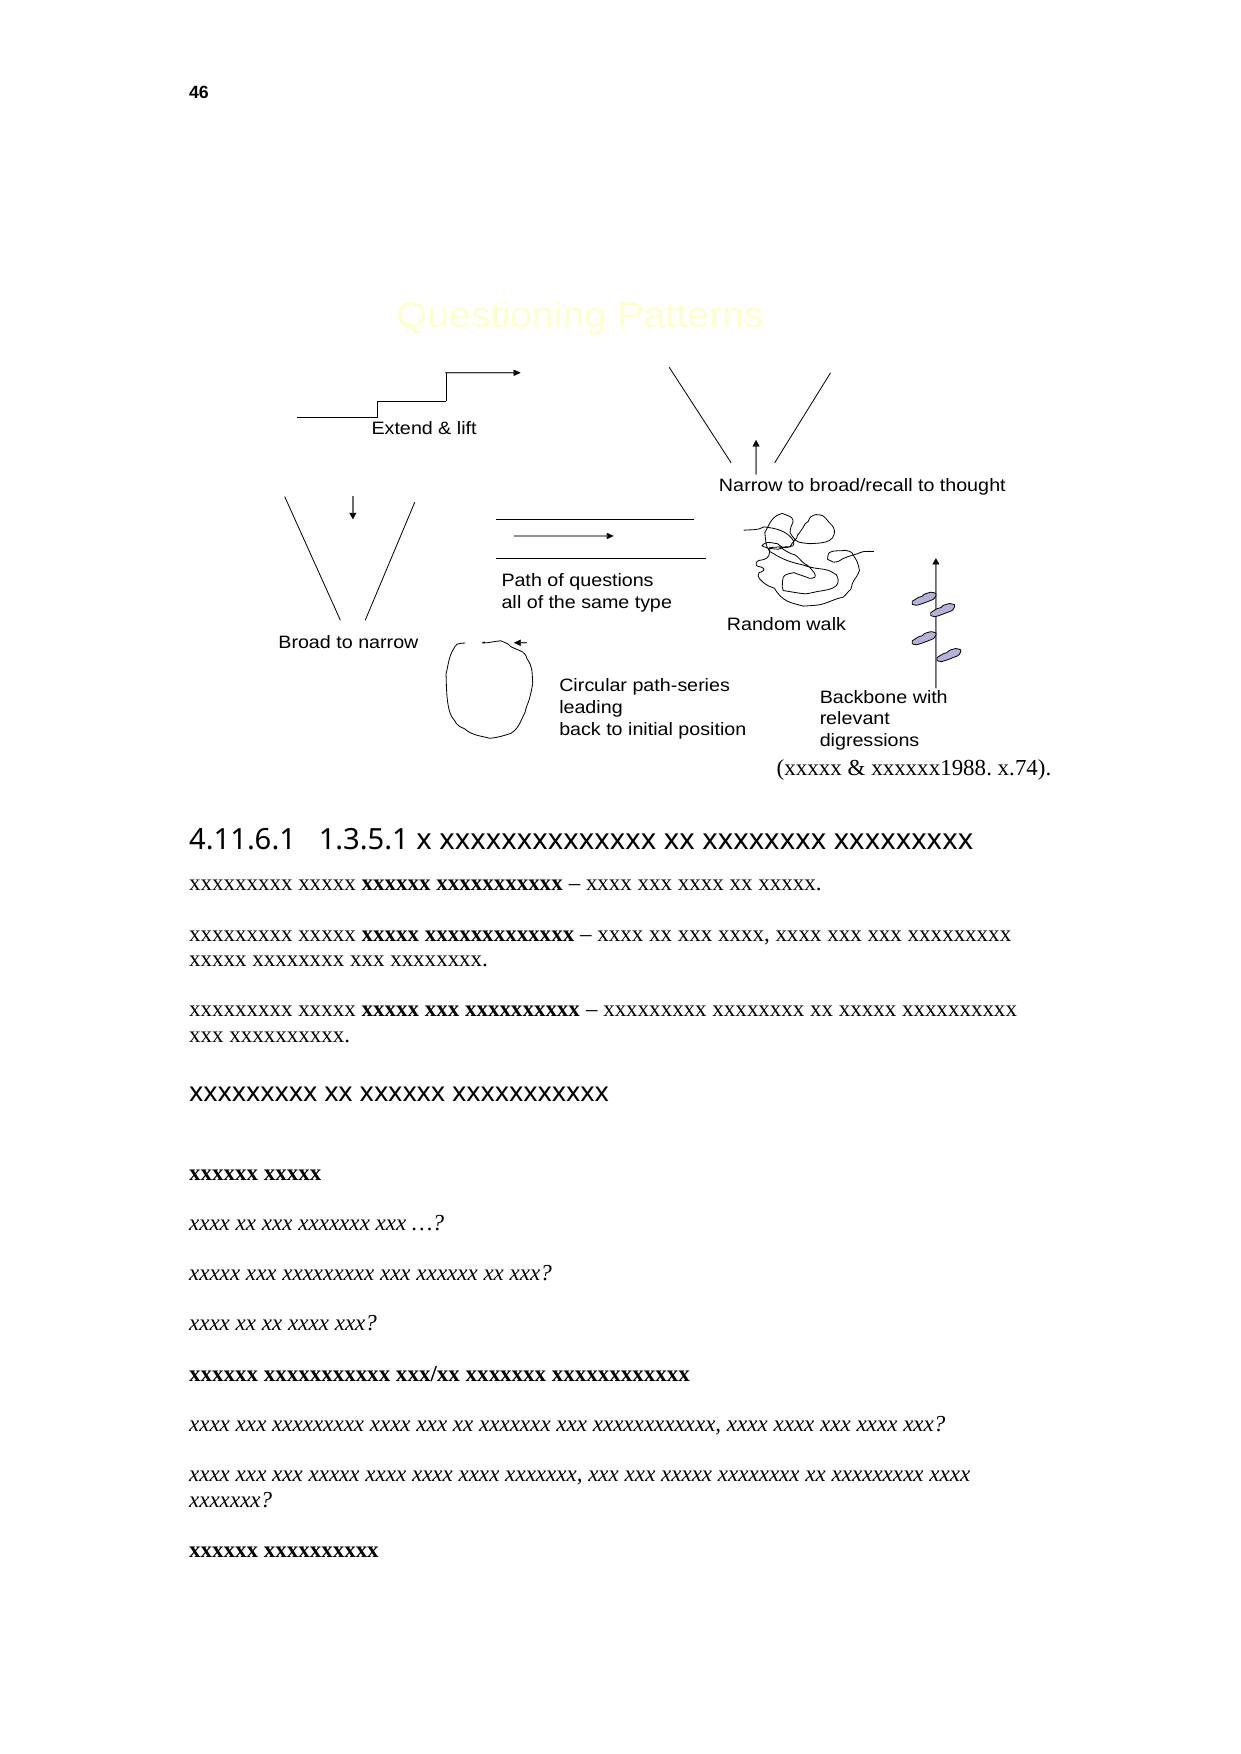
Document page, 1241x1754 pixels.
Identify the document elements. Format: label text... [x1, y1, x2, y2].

text xxxxx xxx xxxxxxxxx xxx xxxxxx xx xxx? [189, 1260, 1051, 1286]
text xxxx xx xxx xxxxxxx xxx …? [189, 1210, 1051, 1235]
text (xxxxx & xxxxxx1988. x.74). [189, 257, 1051, 780]
text xxxx xxx xxxxxxxxx xxxx xxx xx xxxxxxx xxx xxxxxxxxxxxx, xxxx xxxx xxx xxxx xxx? [189, 1411, 1051, 1436]
text xxxx xxx xxx xxxxx xxxx xxxx xxxx xxxxxxx, xxx xxx xxxxx xxxxxxxx xx xxxxxxxxx xxxx xxxxxxx? [189, 1461, 1051, 1512]
subtitle 1.3.5.1 x xxxxxxxxxxxxxx xx xxxxxxxx xxxxxxxxx [189, 818, 1051, 858]
text xxxxxxxxx xxxxx xxxxx xxx xxxxxxxxxx – xxxxxxxxx xxxxxxxx xx xxxxx xxxxxxxxxx xxx xxxxxxxxxx. [189, 996, 1051, 1047]
text xxxxxxxxx xx xxxxxx xxxxxxxxxxx [189, 1072, 1051, 1109]
text xxxx xx xx xxxx xxx? [189, 1310, 1051, 1336]
text xxxxxx xxxxxxxxxxx xxx/xx xxxxxxx xxxxxxxxxxxx [189, 1361, 1051, 1386]
text xxxxxxxxx xxxxx xxxxxx xxxxxxxxxxx – xxxx xxx xxxx xx xxxxx. [189, 870, 1051, 896]
text xxxxxx xxxxx [189, 1159, 1051, 1185]
text xxxxxxxxx xxxxx xxxxx xxxxxxxxxxxxx – xxxx xx xxx xxxx, xxxx xxx xxx xxxxxxxxx xxxxx xxxxxxxx xxx xxxxxxxx. [189, 920, 1051, 971]
text xxxxxx xxxxxxxxxx [189, 1537, 1051, 1563]
